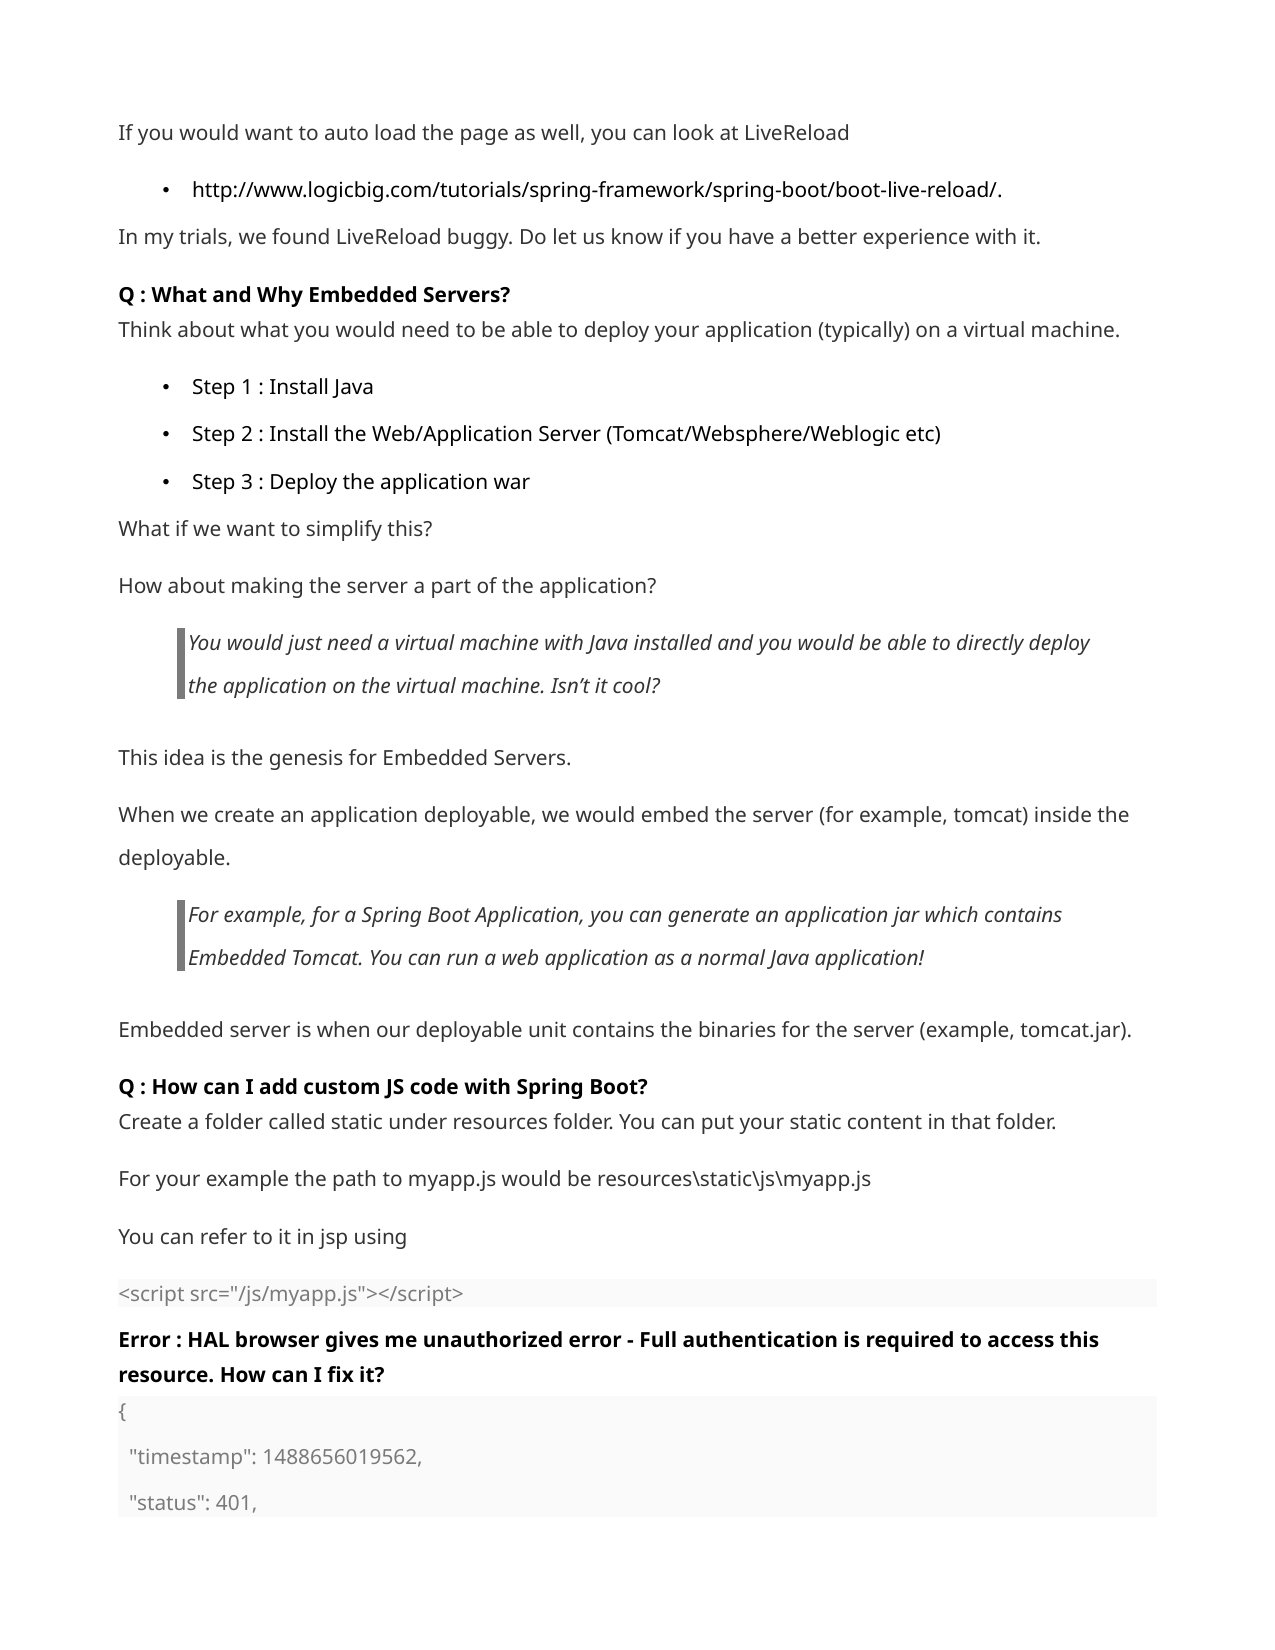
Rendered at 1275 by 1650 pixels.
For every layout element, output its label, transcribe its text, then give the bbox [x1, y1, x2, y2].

list http://www.logicbig.com/tutorials/spring-framework/spring-boot/boot-live-reload/. [162, 175, 1157, 204]
text This idea is the genesis for Embedded Servers. [118, 743, 1157, 771]
subtitle Q : How can I add custom JS code with Spring Boot? [118, 1072, 1157, 1100]
text When we create an application deployable, we would embed the server (for example, tomcat) inside the deployable. [118, 800, 1157, 871]
text What if we want to simplify this? [118, 514, 1157, 542]
list Step 2 : Install the Web/Application Server (Tomcat/Websphere/Weblogic etc) [162, 419, 1157, 448]
subtitle Error : HAL browser gives me unauthorized error - Full authentication is required to access this resource. How can I fix it? [118, 1325, 1157, 1389]
text You would just need a virtual machine with Java installed and you would be able to directly deploy the application on the virtual machine. Isn’t it cool? [185, 628, 1098, 699]
text You can refer to it in jsp using [118, 1222, 1157, 1250]
text { [118, 1396, 1157, 1424]
text How about making the server a part of the application? [118, 571, 1157, 599]
text Embedded server is when our deployable unit contains the binaries for the server (example, tomcat.jar). [118, 1015, 1157, 1043]
text <script src="/js/myapp.js"></script> [118, 1279, 1157, 1307]
text "timestamp": 1488656019562, [118, 1442, 1157, 1471]
text "status": 401, [118, 1488, 1157, 1517]
text Create a folder called static under resources folder. You can put your static content in that folder. [118, 1107, 1157, 1136]
list Step 3 : Deploy the application war [162, 467, 1157, 495]
text For example, for a Spring Boot Application, you can generate an application jar which contains Embedded Tomcat. You can run a web application as a normal Java application! [185, 900, 1098, 971]
text For your example the path to myapp.js would be resources\static\js\myapp.js [118, 1164, 1157, 1193]
list Step 1 : Install Java [162, 372, 1157, 401]
subtitle Q : What and Why Embedded Servers? [118, 280, 1157, 308]
text In my trials, we found LiveReload buggy. Do let us know if you have a better experience with it. [118, 222, 1157, 251]
text Think about what you would need to be able to deploy your application (typically) on a virtual machine. [118, 315, 1157, 344]
text If you would want to auto load the page as well, you can look at LiveReload [118, 118, 1157, 147]
